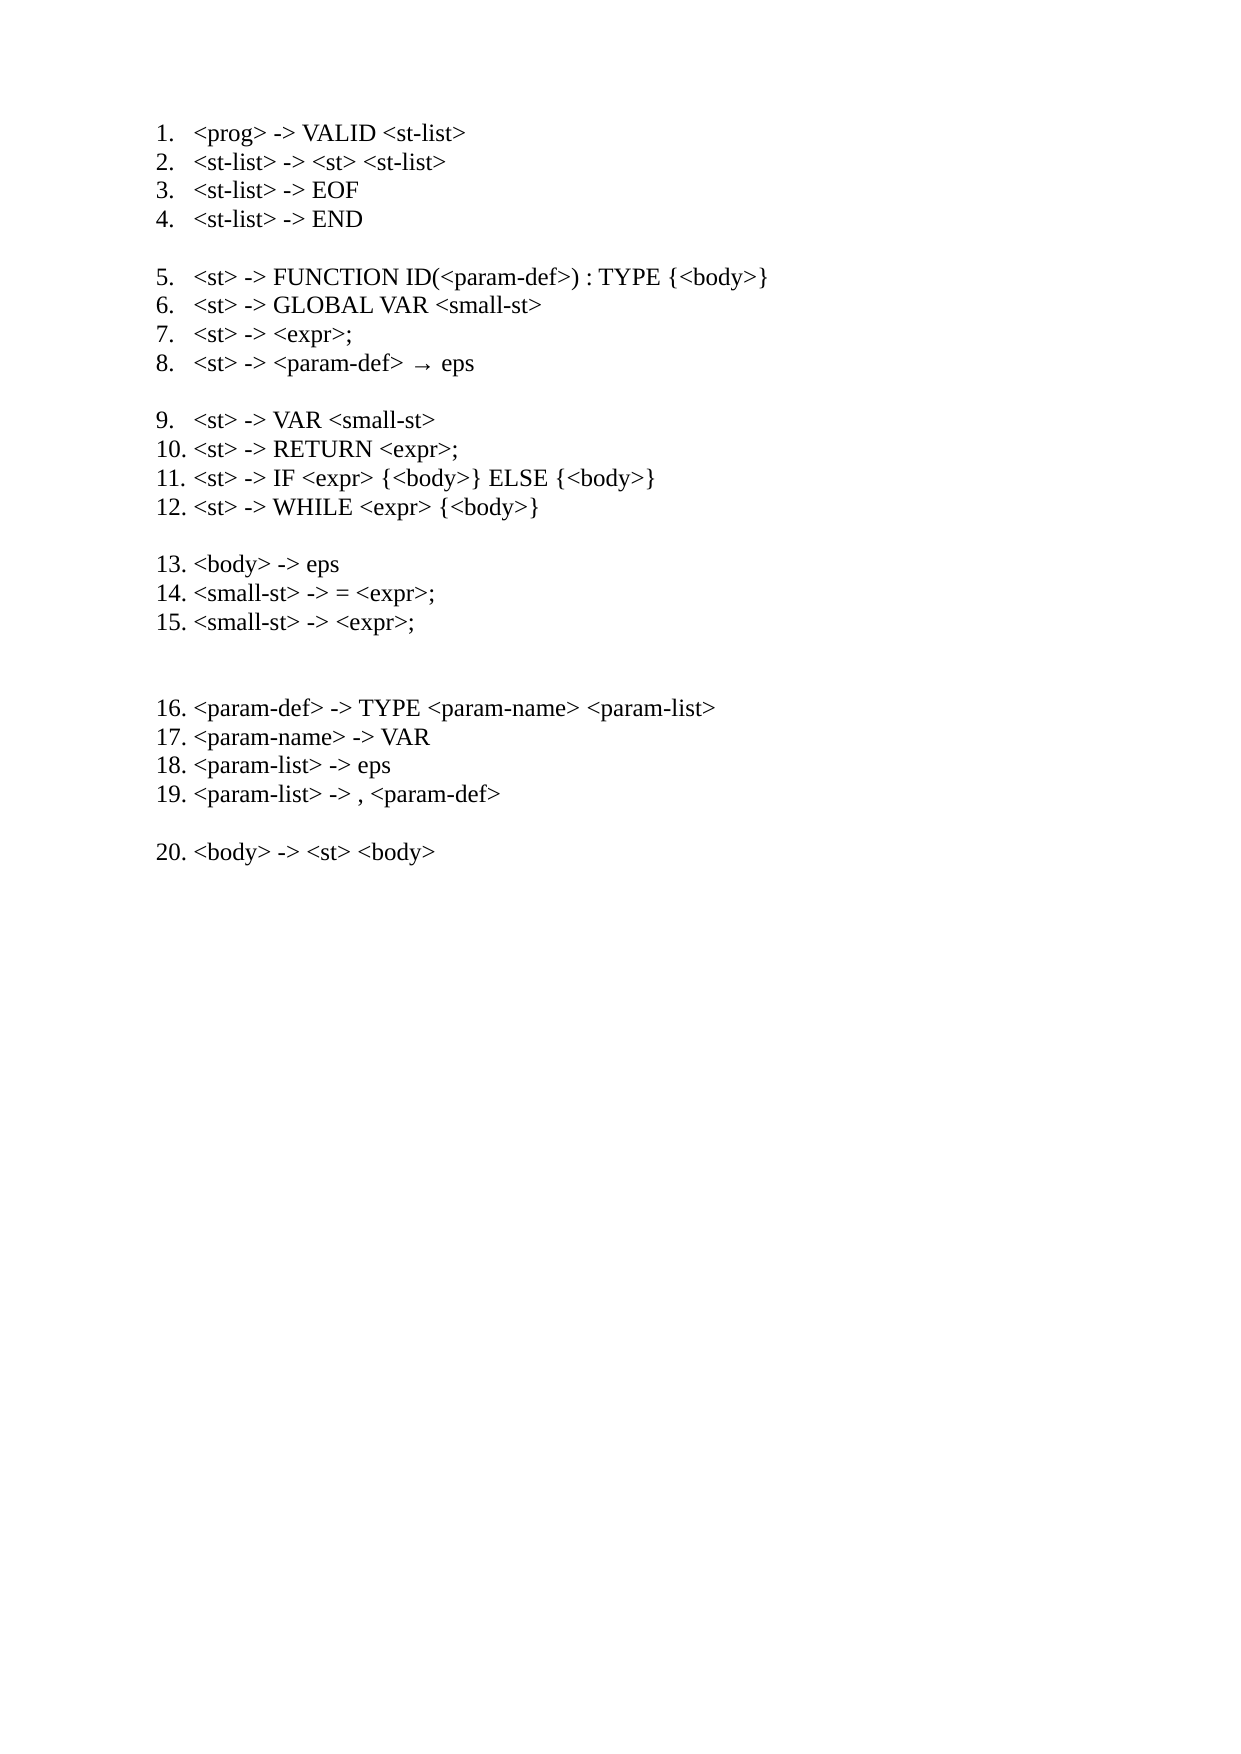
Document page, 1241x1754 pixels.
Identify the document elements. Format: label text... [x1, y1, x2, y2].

list <param-name> -> VAR [156, 722, 1122, 751]
list <body> -> eps [156, 549, 1122, 578]
list <st-list> -> <st> <st-list> [156, 147, 1122, 176]
list <st> -> FUNCTION ID(<param-def>) : TYPE {<body>} [156, 262, 1122, 291]
list <st> -> <expr>; [156, 319, 1122, 348]
list <small-st> -> <expr>; [156, 607, 1122, 636]
list <st> -> RETURN <expr>; [156, 434, 1122, 463]
list <st> -> IF <expr> {<body>} ELSE {<body>} [156, 463, 1122, 492]
list <st-list> -> EOF [156, 176, 1122, 204]
list <param-def> -> TYPE <param-name> <param-list> [156, 693, 1122, 722]
list <st> -> <param-def> → eps [156, 348, 1122, 377]
list <st-list> -> END [156, 204, 1122, 233]
list <st> -> VAR <small-st> [156, 406, 1122, 434]
list <param-list> -> , <param-def> [156, 779, 1122, 808]
list <st> -> GLOBAL VAR <small-st> [156, 291, 1122, 319]
list <body> -> <st> <body> [156, 837, 1122, 866]
list <small-st> -> = <expr>; [156, 578, 1122, 607]
list <prog> -> VALID <st-list> [156, 118, 1122, 147]
list <param-list> -> eps [156, 751, 1122, 779]
list <st> -> WHILE <expr> {<body>} [156, 492, 1122, 521]
